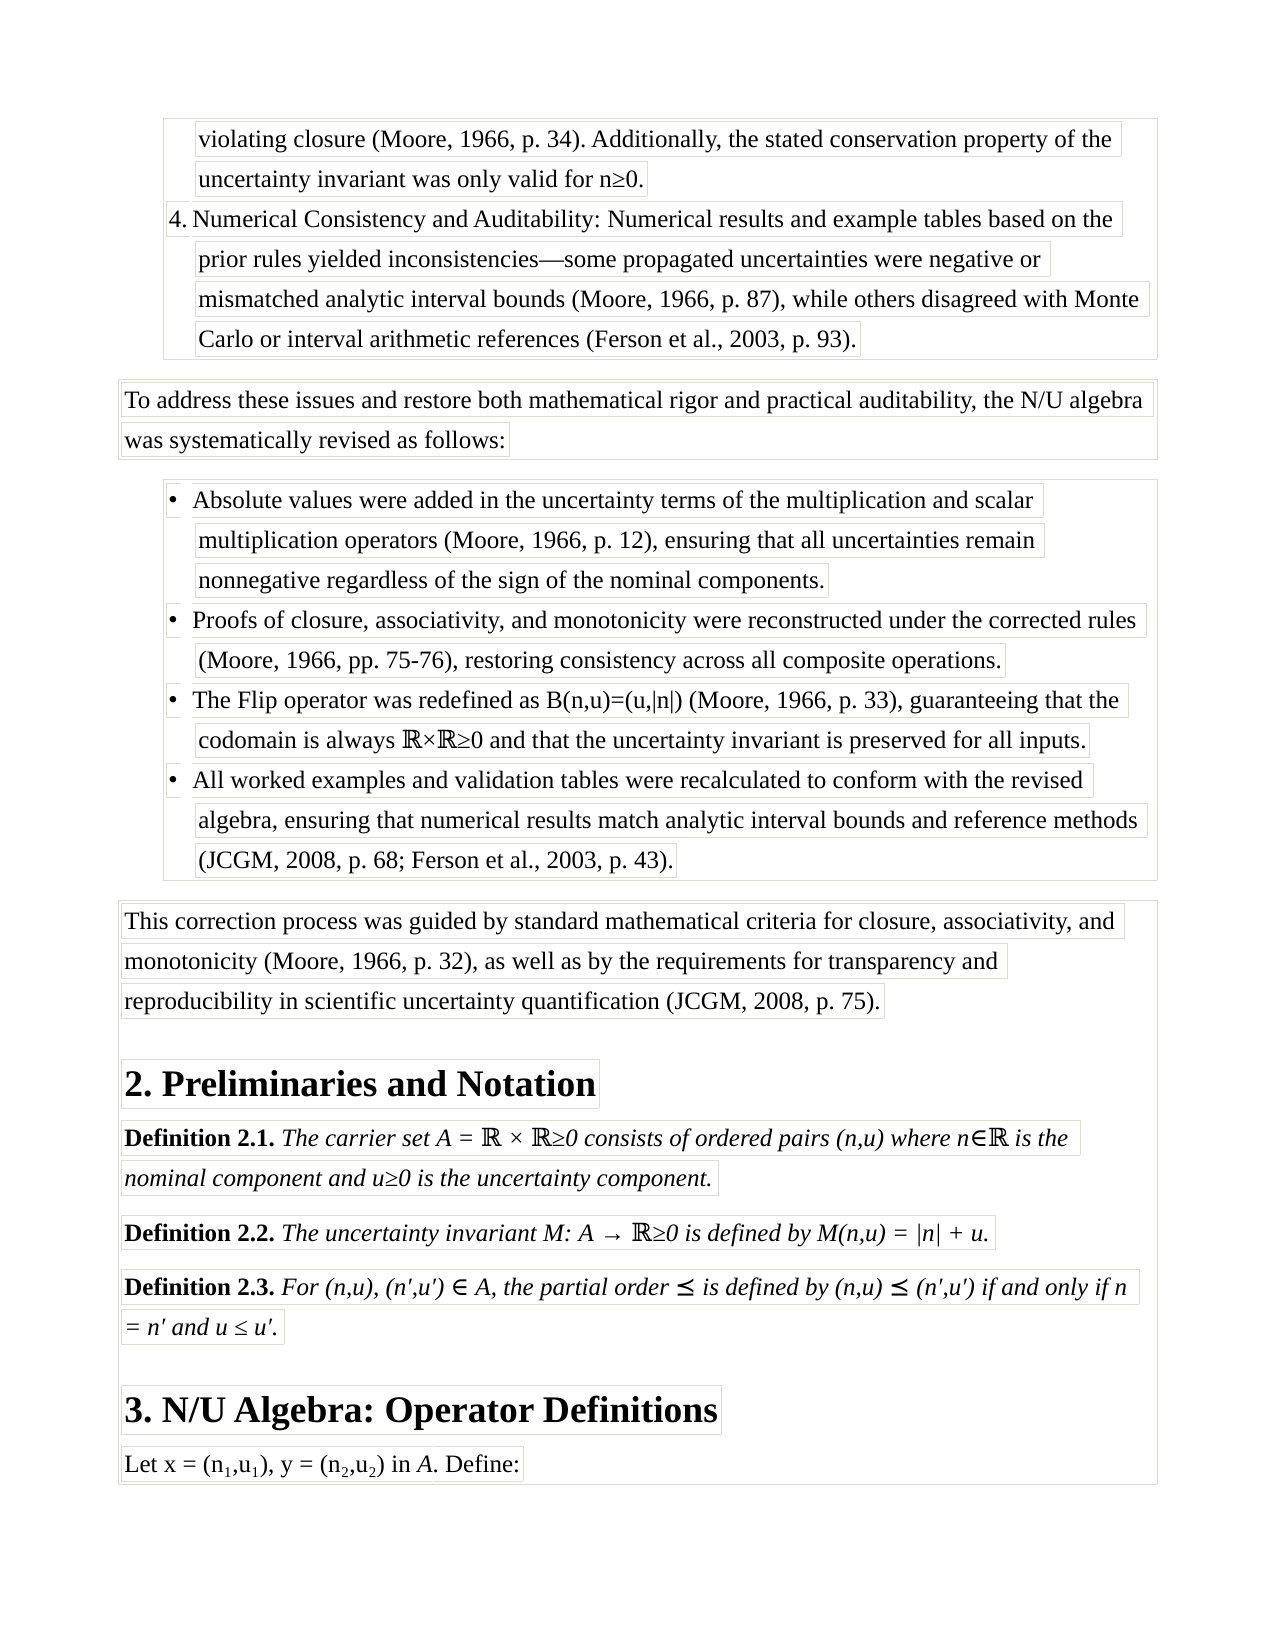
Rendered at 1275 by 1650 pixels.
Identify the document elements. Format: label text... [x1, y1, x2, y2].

text To address these issues and restore both mathematical rigor and practical auditability, the N/U algebra was systematically revised as follows: [119, 380, 1157, 459]
subtitle 3. N/U Algebra: Operator Definitions [119, 1382, 1157, 1434]
list Numerical Consistency and Auditability: Numerical results and example tables based on the prior rules yielded inconsistencies—some propagated uncertainties were negative or mismatched analytic interval bounds (Moore, 1966, p. 87), while others disagreed with Monte Carlo or interval arithmetic references (Ferson et al., 2003, p. 93). [164, 198, 1157, 359]
list Absolute values were added in the uncertainty terms of the multiplication and scalar multiplication operators (Moore, 1966, p. 12), ensuring that all uncertainties remain nonnegative regardless of the sign of the nominal components. [164, 480, 1157, 597]
text Definition 2.1. The carrier set A = ℝ × ℝ≥0 consists of ordered pairs (n,u) where n∈ℝ is the nominal component and u≥0 is the uncertainty component. [119, 1117, 1157, 1195]
text Definition 2.2. The uncertainty invariant M: A → ℝ≥0 is defined by M(n,u) = |n| + u. [119, 1212, 1157, 1249]
list violating closure (Moore, 1966, p. 34). Additionally, the stated conservation property of the uncertainty invariant was only valid for n≥0. [164, 119, 1157, 196]
text Let x = (n₁,u₁), y = (n₂,u₂) in A. Define: [119, 1443, 1157, 1484]
list The Flip operator was redefined as B(n,u)=(u,|n|) (Moore, 1966, p. 33), guaranteeing that the codomain is always ℝ×ℝ≥0 and that the uncertainty invariant is preserved for all inputs. [164, 679, 1157, 757]
subtitle 2. Preliminaries and Notation [119, 1055, 1157, 1108]
list All worked examples and validation tables were recalculated to conform with the revised algebra, ensuring that numerical results match analytic interval bounds and reference methods (JCGM, 2008, p. 68; Ferson et al., 2003, p. 43). [164, 759, 1157, 880]
list Proofs of closure, associativity, and monotonicity were reconstructed under the corrected rules (Moore, 1966, pp. 75-76), restoring consistency across all composite operations. [164, 599, 1157, 677]
text This correction process was guided by standard mathematical criteria for closure, associativity, and monotonicity (Moore, 1966, p. 32), as well as by the requirements for transparency and reproducibility in scientific uncertainty quantification (JCGM, 2008, p. 75). [119, 901, 1157, 1018]
text Definition 2.3. For (n,u), (n′,u′) ∈ A, the partial order ⪯ is defined by (n,u) ⪯ (n′,u′) if and only if n = n′ and u ≤ u′. [119, 1266, 1157, 1344]
